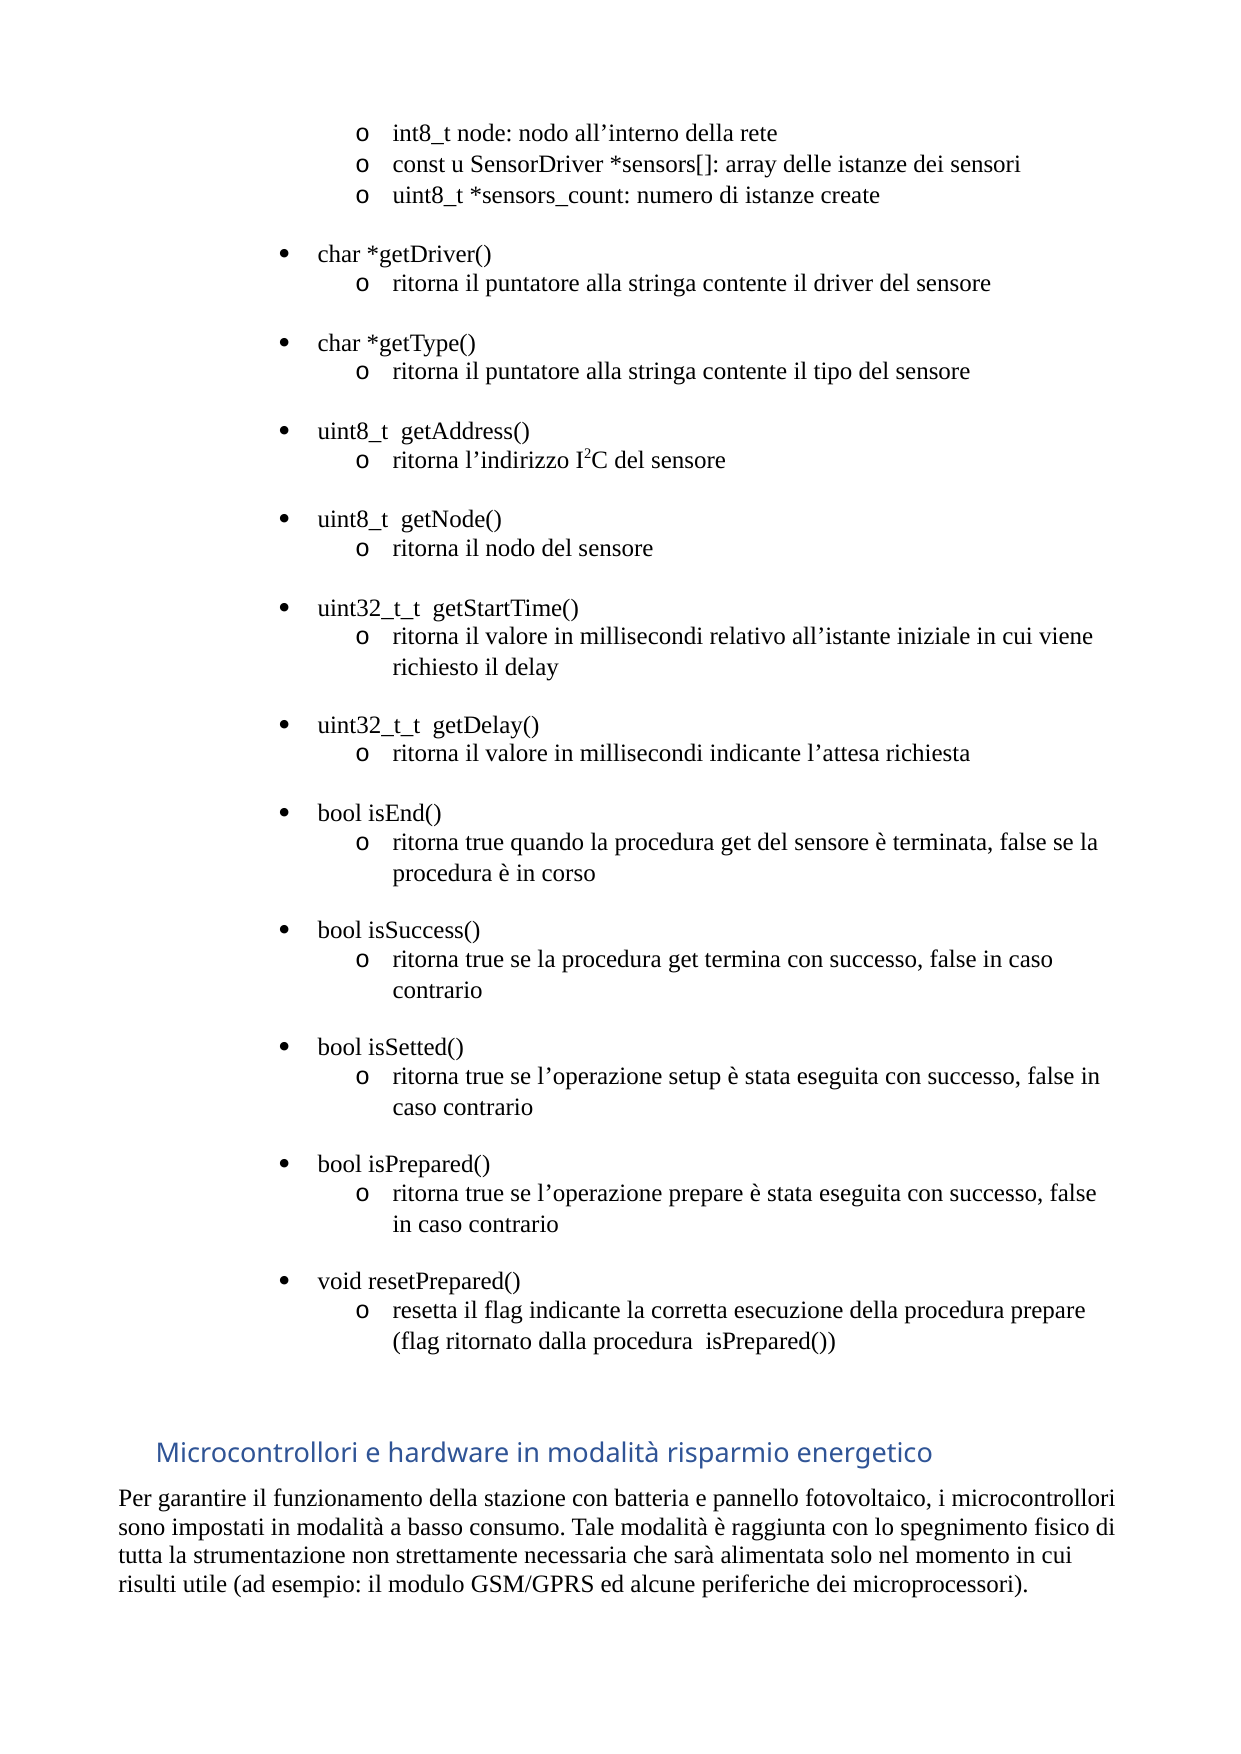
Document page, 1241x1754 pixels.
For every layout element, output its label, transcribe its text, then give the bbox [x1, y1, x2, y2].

list uint8_t getAddress() [280, 416, 1122, 445]
list ritorna true se l’operazione prepare è stata eseguita con successo, false in caso contrario [355, 1178, 1122, 1238]
list uint32_t_t getStartTime() [280, 593, 1122, 621]
text Per garantire il funzionamento della stazione con batteria e pannello fotovoltaico, i microcontrollori sono impostati in modalità a basso consumo. Tale modalità è raggiunta con lo spegnimento fisico di tutta la strumentazione non strettamente necessaria che sarà alimentata solo nel momento in cui risulti utile (ad esempio: il modulo GSM/GPRS ed alcune periferiche dei microprocessori). [118, 1483, 1122, 1598]
list ritorna il puntatore alla stringa contente il tipo del sensore [355, 356, 1122, 387]
list int8_t node: nodo all’interno della rete [355, 118, 1122, 149]
subtitle Microcontrollori e hardware in modalità risparmio energetico [155, 1433, 1122, 1470]
list ritorna l’indirizzo I2C del sensore [355, 445, 1122, 476]
list ritorna il nodo del sensore [355, 533, 1122, 564]
list void resetPrepared() [280, 1266, 1122, 1295]
list bool isEnd() [280, 798, 1122, 827]
list ritorna il puntatore alla stringa contente il driver del sensore [355, 268, 1122, 299]
list char *getDriver() [280, 239, 1122, 268]
list bool isSuccess() [280, 915, 1122, 944]
list ritorna true se la procedura get termina con successo, false in caso contrario [355, 944, 1122, 1003]
list char *getType() [280, 328, 1122, 356]
list bool isSetted() [280, 1032, 1122, 1061]
list ritorna il valore in millisecondi relativo all’istante iniziale in cui viene richiesto il delay [355, 621, 1122, 681]
list uint8_t getNode() [280, 504, 1122, 533]
list ritorna il valore in millisecondi indicante l’attesa richiesta [355, 738, 1122, 769]
list uint32_t_t getDelay() [280, 710, 1122, 738]
list const u SensorDriver *sensors[]: array delle istanze dei sensori [355, 149, 1122, 180]
list bool isPrepared() [280, 1149, 1122, 1178]
list resetta il flag indicante la corretta esecuzione della procedura prepare (flag ritornato dalla procedura isPrepared()) [355, 1295, 1122, 1355]
list ritorna true se l’operazione setup è stata eseguita con successo, false in caso contrario [355, 1061, 1122, 1121]
list uint8_t *sensors_count: numero di istanze create [355, 180, 1122, 211]
list ritorna true quando la procedura get del sensore è terminata, false se la procedura è in corso [355, 827, 1122, 886]
